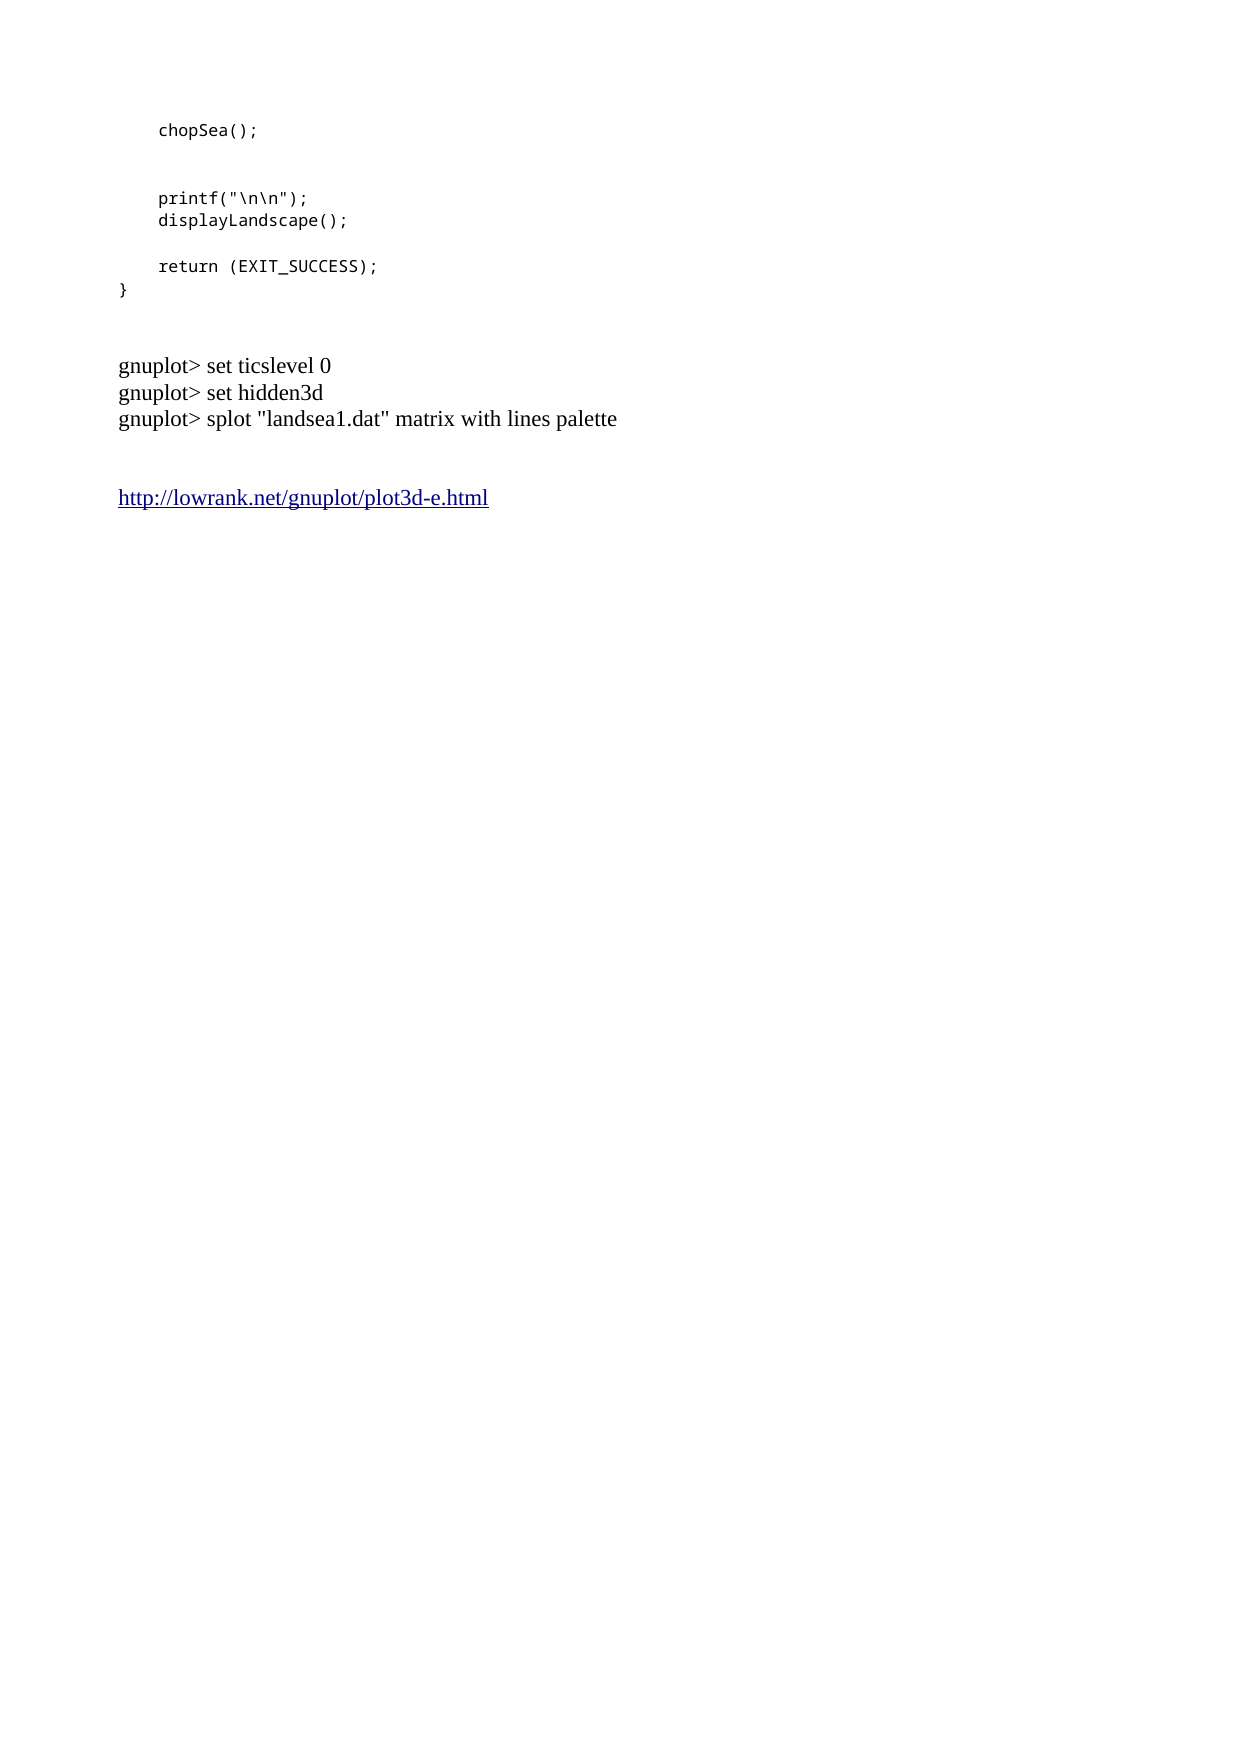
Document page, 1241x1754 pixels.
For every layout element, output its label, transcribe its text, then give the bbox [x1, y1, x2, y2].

text printf("\n\n"); [118, 186, 1122, 209]
text gnuplot> set ticslevel 0 [118, 352, 1122, 379]
text chopSea(); [118, 118, 1122, 141]
text displayLandscape(); [118, 209, 1122, 232]
text gnuplot> set hidden3d [118, 379, 1122, 405]
text return (EXIT_SUCCESS); [118, 254, 1122, 277]
text gnuplot> splot "landsea1.dat" matrix with lines palette [118, 405, 1122, 432]
text } [118, 277, 1122, 300]
text http://lowrank.net/gnuplot/plot3d-e.html [118, 484, 1122, 511]
